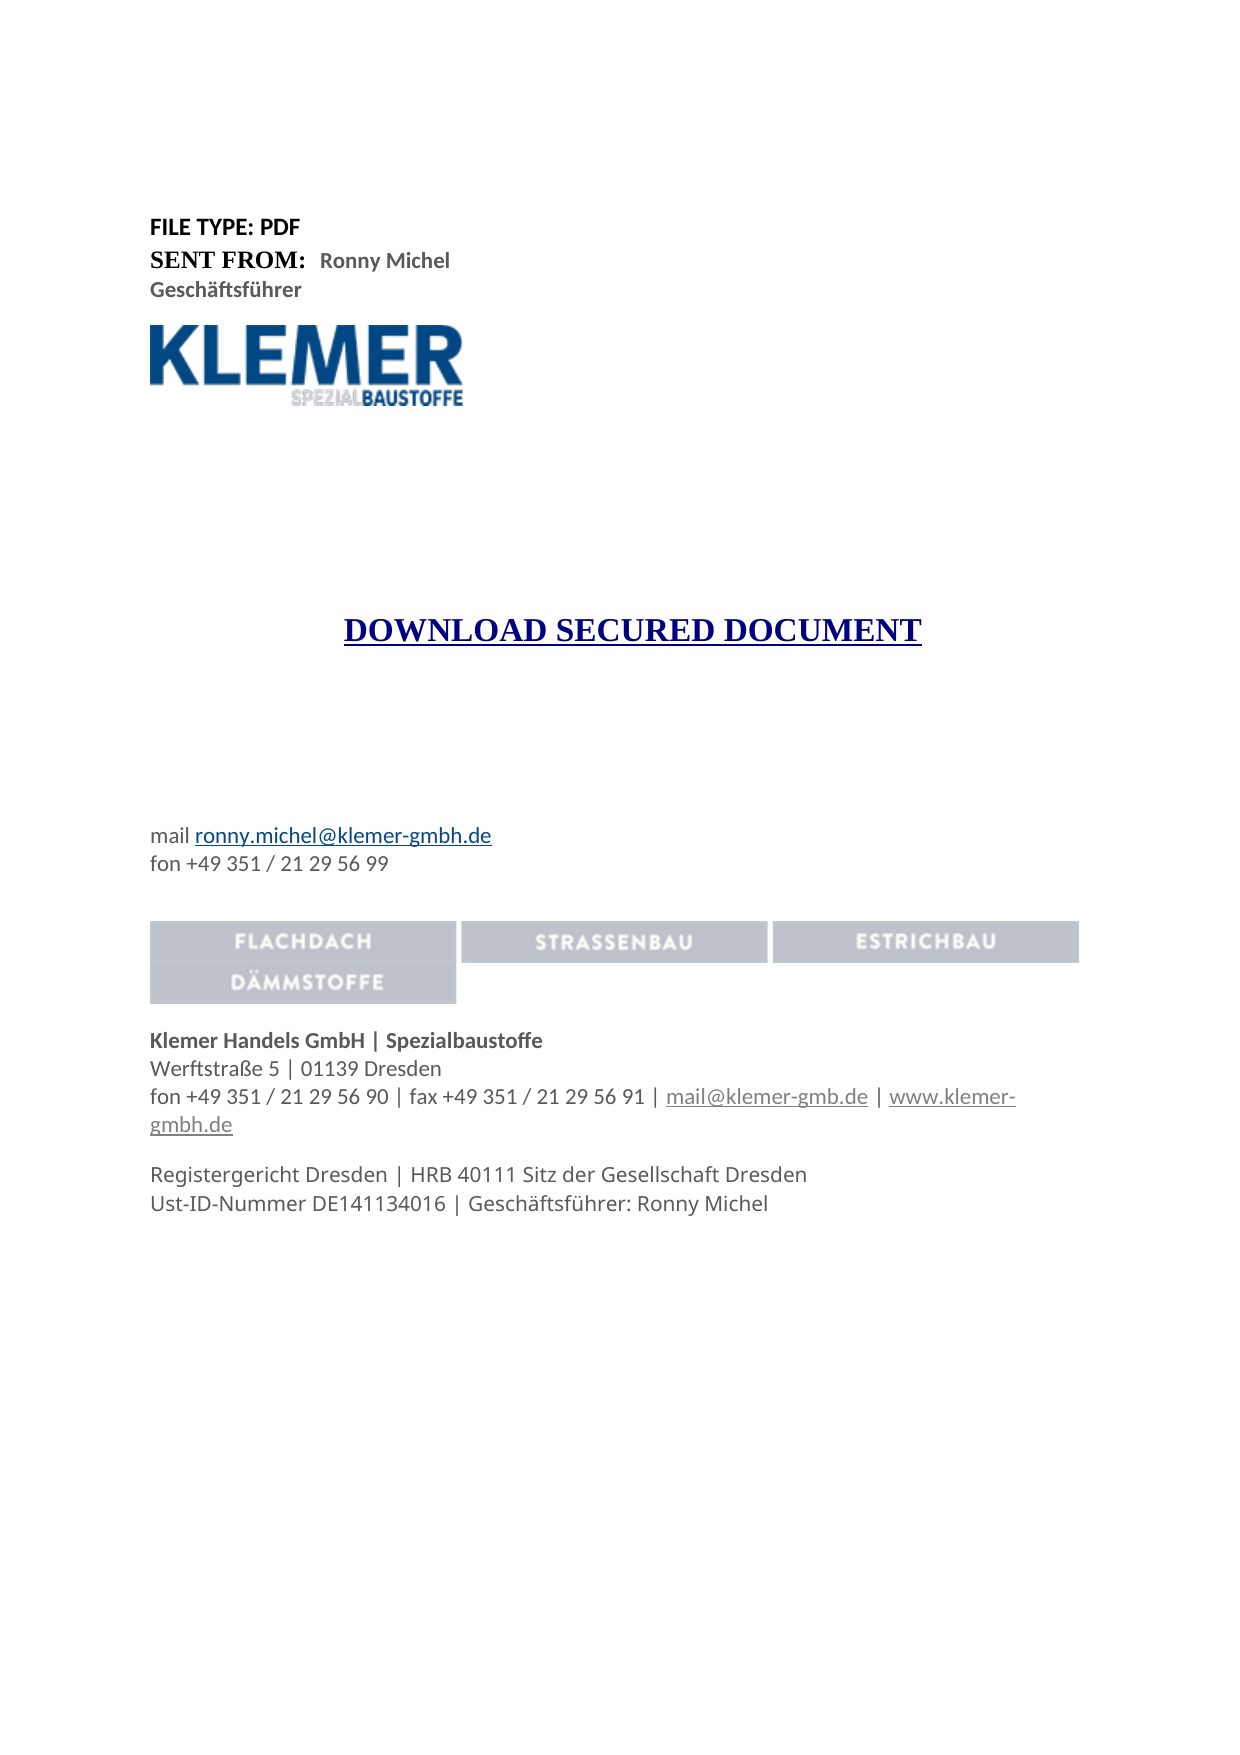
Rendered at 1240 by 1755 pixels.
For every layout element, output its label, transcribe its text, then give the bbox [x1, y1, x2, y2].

text mail ronny.michel@klemer-gmbh.de [150, 821, 1089, 849]
text Ust-ID-Nummer DE141134016 | Geschäftsführer: Ronny Michel [150, 1189, 1089, 1217]
text DOWNLOAD SECURED DOCUMENT [150, 582, 1089, 649]
text SENT FROM: Ronny Michel Geschäftsführer [150, 242, 1089, 303]
text fon +49 351 / 21 29 56 90 | fax +49 351 / 21 29 56 91 | mail@klemer-gmb.de | www.klemer-gmbh.de [150, 1082, 1089, 1138]
text Werftstraße 5 | 01139 Dresden [150, 1054, 1089, 1082]
text FILE TYPE: PDF [150, 181, 1089, 242]
text fon +49 351 / 21 29 56 99 [150, 849, 1089, 877]
text Registergericht Dresden | HRB 40111 Sitz der Gesellschaft Dresden [150, 1161, 1089, 1189]
text Klemer Handels GmbH | Spezialbaustoffe [150, 1026, 1089, 1054]
